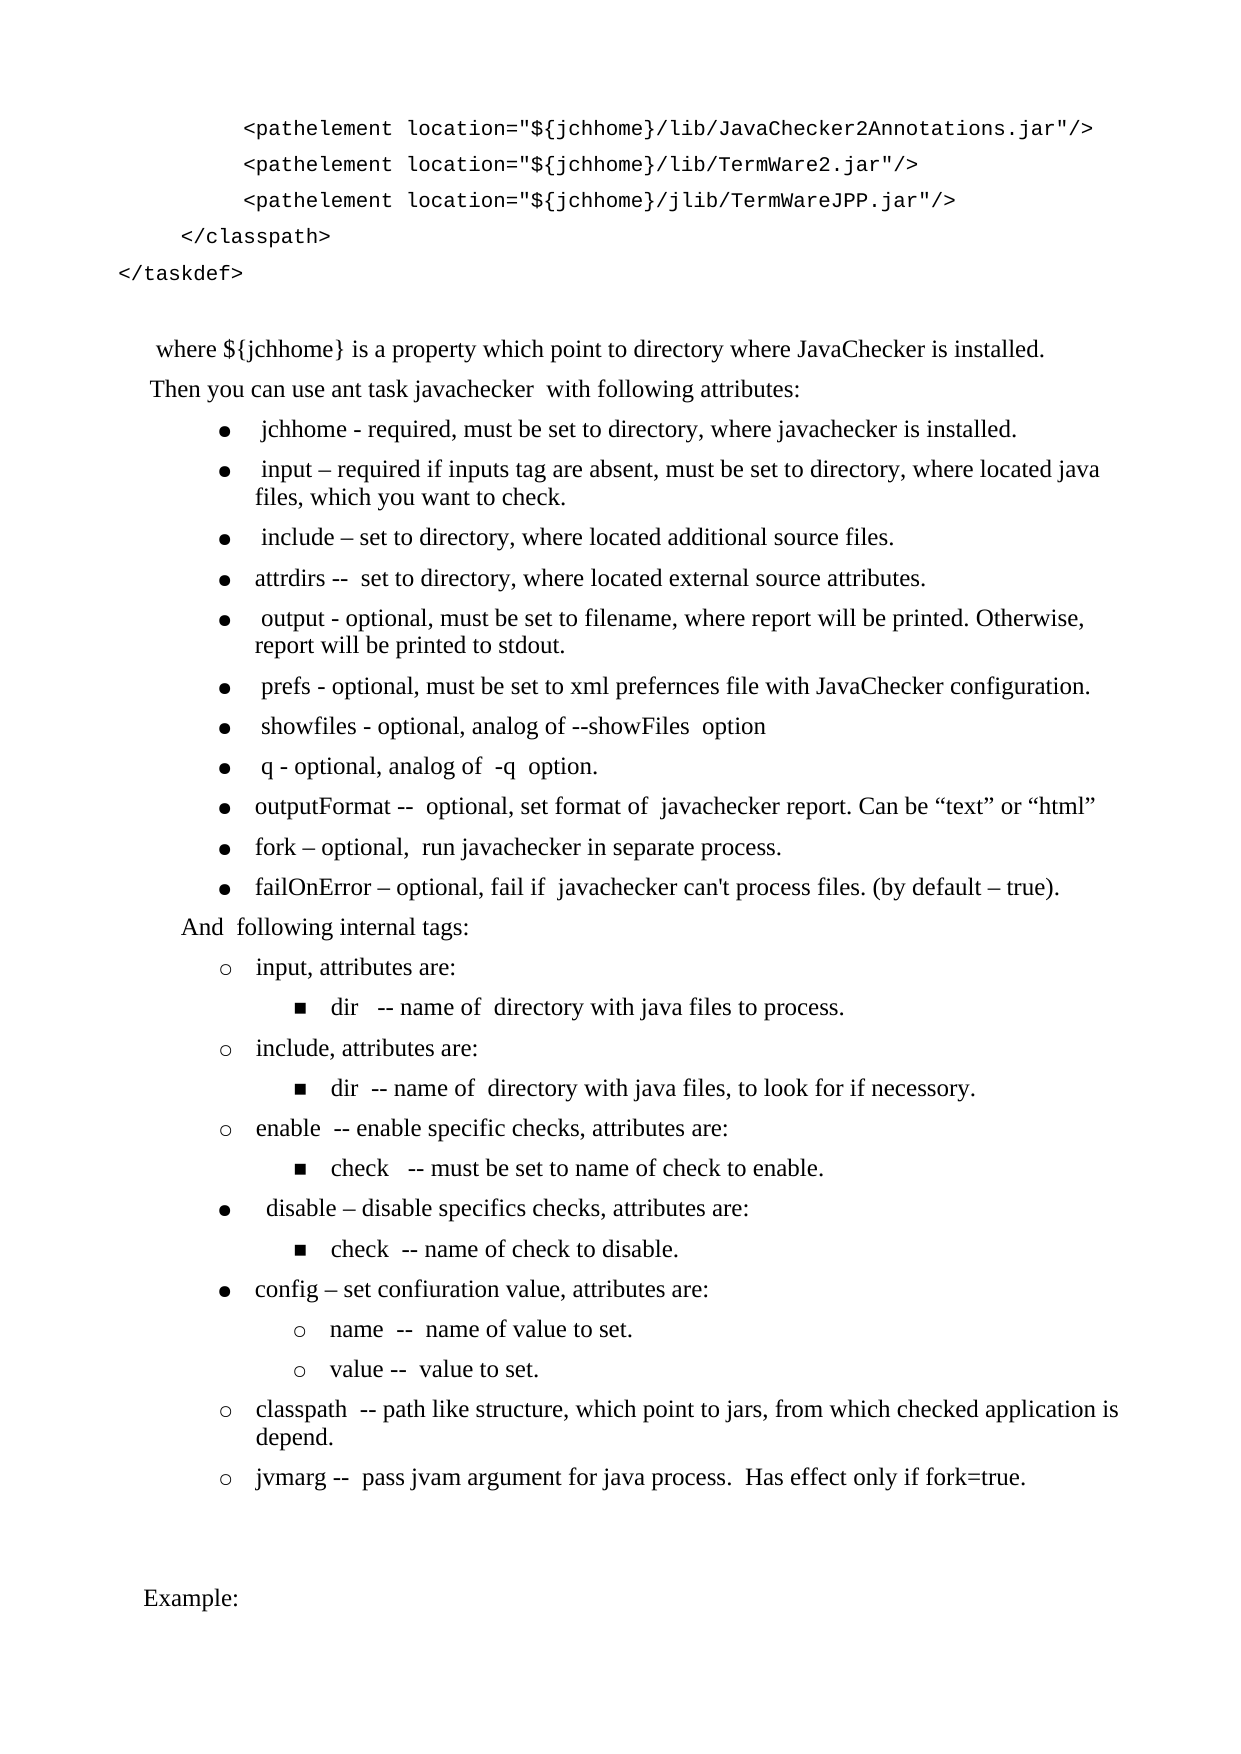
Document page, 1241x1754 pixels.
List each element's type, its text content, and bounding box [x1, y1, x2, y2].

text where ${jchhome} is a property which point to directory where JavaChecker is installed. [118, 335, 1122, 363]
text Example: [118, 1584, 1122, 1612]
list check -- must be set to name of check to enable. [293, 1154, 1122, 1182]
list disable – disable specifics checks, attributes are: [217, 1194, 1122, 1222]
list prefs - optional, must be set to xml prefernces file with JavaChecker configuration. [217, 672, 1122, 699]
text <pathelement location="${jchhome}/lib/JavaChecker2Annotations.jar"/> [118, 118, 1122, 142]
list attrdirs -- set to directory, where located external source attributes. [217, 564, 1122, 591]
list value -- value to set. [292, 1355, 1122, 1383]
list enable -- enable specific checks, attributes are: [218, 1114, 1122, 1142]
list dir -- name of directory with java files, to look for if necessory. [293, 1074, 1122, 1102]
list include – set to directory, where located additional source files. [217, 523, 1122, 551]
list jvmarg -- pass jvam argument for java process. Has effect only if fork=true. [218, 1463, 1122, 1491]
list And following internal tags: [143, 913, 1122, 941]
list include, attributes are: [218, 1034, 1122, 1061]
list q - optional, analog of -q option. [217, 752, 1122, 780]
list jchhome - required, must be set to directory, where javachecker is installed. [217, 415, 1122, 443]
list output - optional, must be set to filename, where report will be printed. Otherwise, report will be printed to stdout. [217, 604, 1122, 659]
list classpath -- path like structure, which point to jars, from which checked application is depend. [218, 1396, 1122, 1451]
list config – set confiuration value, attributes are: [217, 1275, 1122, 1303]
list input – required if inputs tag are absent, must be set to directory, where located java files, which you want to check. [217, 456, 1122, 511]
text Then you can use ant task javachecker with following attributes: [118, 375, 1122, 403]
list failOnError – optional, fail if javachecker can't process files. (by default – true). [217, 873, 1122, 901]
list showfiles - optional, analog of --showFiles option [217, 712, 1122, 740]
list check -- name of check to disable. [293, 1235, 1122, 1262]
text </classpath> [118, 227, 1122, 250]
list dir -- name of directory with java files to process. [293, 993, 1122, 1021]
list fork – optional, run javachecker in separate process. [217, 833, 1122, 860]
list outputFormat -- optional, set format of javachecker report. Can be “text” or “html” [217, 792, 1122, 820]
text <pathelement location="${jchhome}/lib/TermWare2.jar"/> [118, 154, 1122, 178]
text <pathelement location="${jchhome}/jlib/TermWareJPP.jar"/> [118, 190, 1122, 214]
text </taskdef> [118, 263, 1122, 286]
list name -- name of value to set. [292, 1315, 1122, 1343]
list input, attributes are: [218, 953, 1122, 981]
